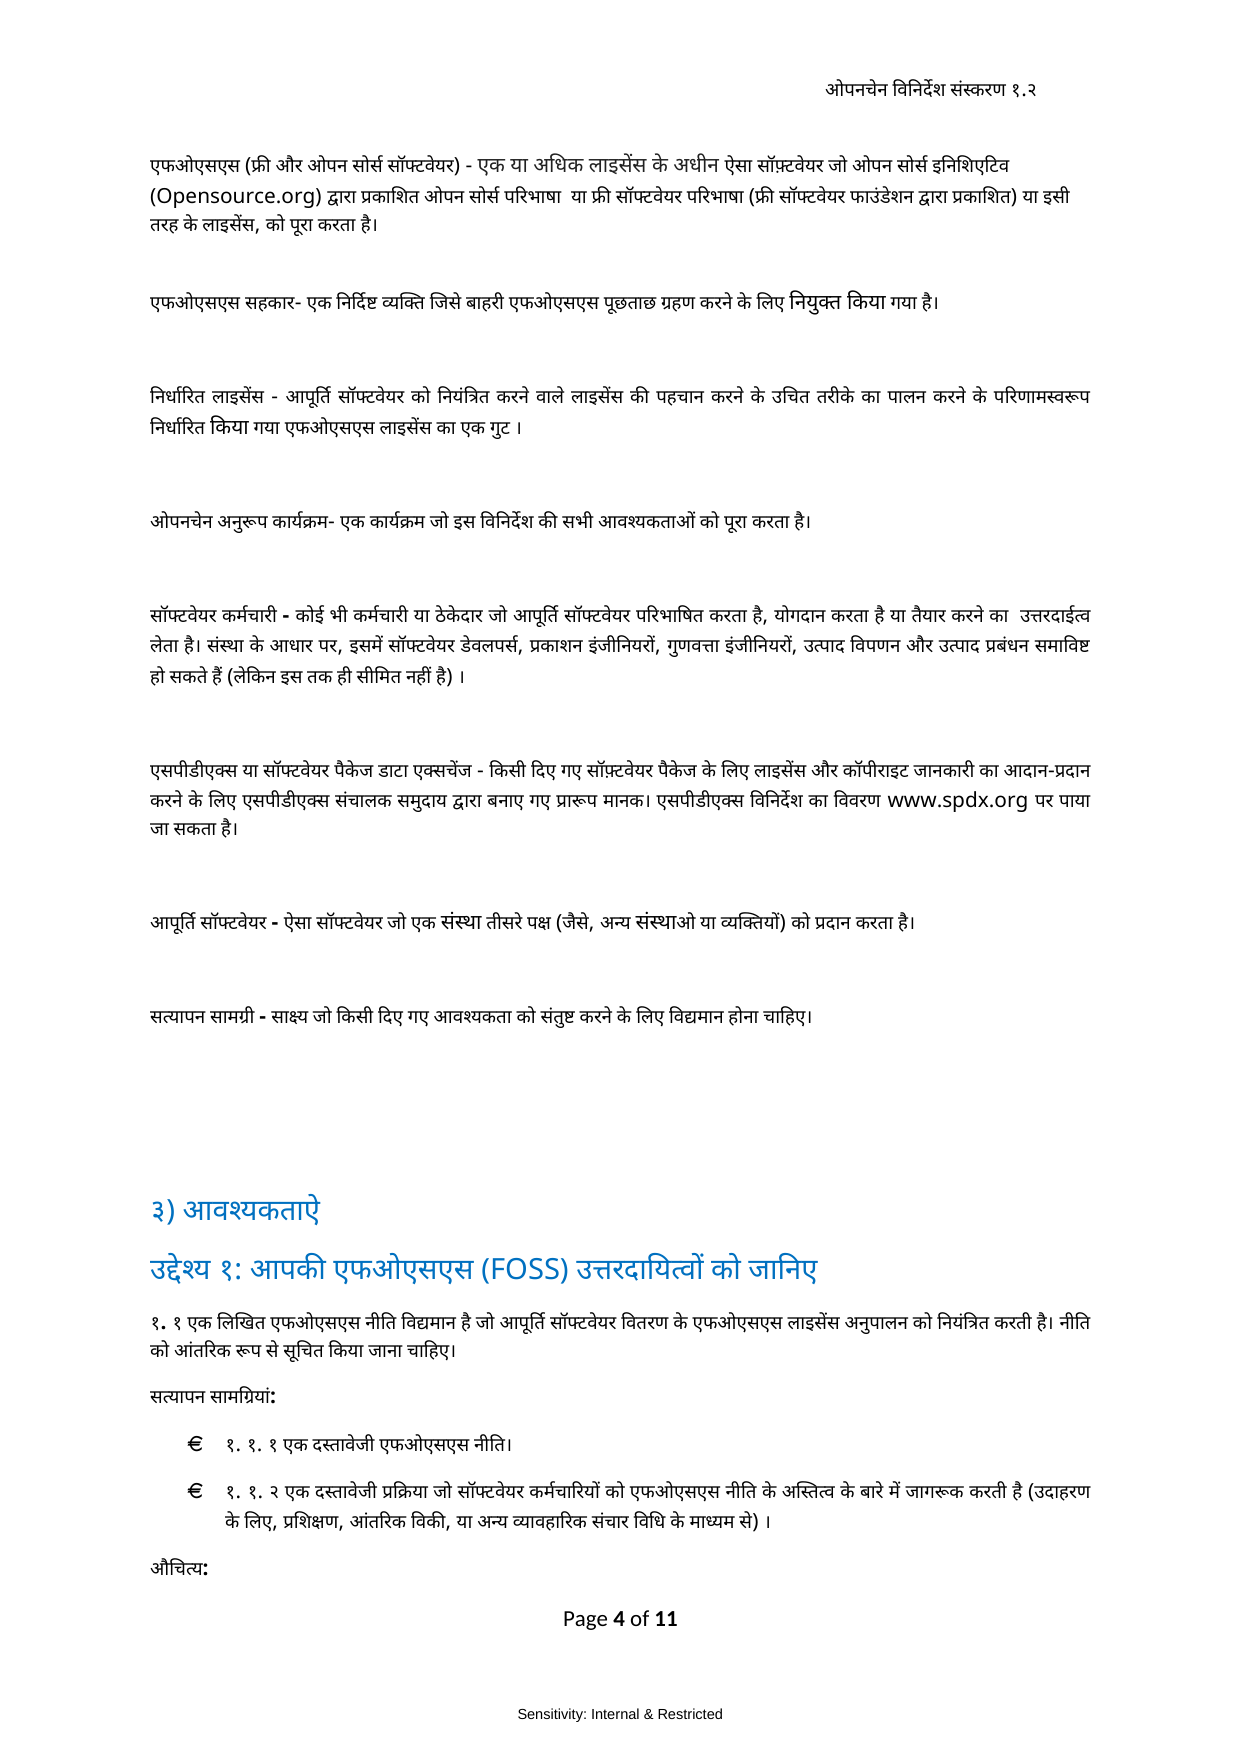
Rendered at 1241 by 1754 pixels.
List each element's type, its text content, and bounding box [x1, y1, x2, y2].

list १. १. २ एक दस्तावेजी प्रक्रिया जो सॉफ्टवेयर कर्मचारियों को एफओएसएस नीति के अस्तित्व के बारे में जागरूक करती है (उदाहरण के लिए, प्रशिक्षण, आंतरिक विकी, या अन्य व्यावहारिक संचार विधि के माध्यम से) । [187, 1476, 1090, 1534]
text उद्देश्य १: आपकी एफओएसएस (FOSS) उत्तरदायित्वों को जानिए [150, 1248, 1090, 1288]
text सत्यापन सामग्री - साक्ष्य जो किसी दिए गए आवश्यकता को संतुष्ट करने के लिए विद्यमान होना चाहिए। [150, 1001, 1090, 1029]
text औचित्य: [150, 1553, 1090, 1582]
text एफओएसएस सहकार- एक निर्दिष्ट व्यक्ति जिसे बाहरी एफओएसएस पूछताछ ग्रहण करने के लिए नियुक्त किया गया है। [150, 287, 1090, 316]
text ३) आवश्यकताऐ [150, 1189, 1090, 1229]
text १. १ एक लिखित एफओएसएस नीति विद्यमान है जो आपूर्ति सॉफ्टवेयर वितरण के एफओएसएस लाइसेंस अनुपालन को नियंत्रित करती है। नीति को आंतरिक रूप से सूचित किया जाना चाहिए। [150, 1307, 1090, 1363]
text सत्यापन सामग्रियां: [150, 1382, 1090, 1410]
text सॉफ्टवेयर कर्मचारी - कोई भी कर्मचारी या ठेकेदार जो आपूर्ति सॉफ्टवेयर परिभाषित करता है, योगदान करता है या तैयार करने का उत्तरदाईत्व लेता है। संस्था के आधार पर, इसमें सॉफ्टवेयर डेवलपर्स, प्रकाशन इंजीनियरों, गुणवत्ता इंजीनियरों, उत्पाद विपणन और उत्पाद प्रबंधन समाविष्ट हो सकते हैं (लेकिन इस तक ही सीमित नहीं है) । [150, 600, 1090, 689]
text एफओएसएस (फ्री और ओपन सोर्स सॉफ्टवेयर) - एक या अधिक लाइसेंस के अधीन ऐसा सॉफ़्टवेयर जो ओपन सोर्स इनिशिएटिव (Opensource.org) द्वारा प्रकाशित ओपन सोर्स परिभाषा या फ्री सॉफ्टवेयर परिभाषा (फ्री सॉफ्टवेयर फाउंडेशन द्वारा प्रकाशित) या इसी तरह के लाइसेंस, को पूरा करता है। [150, 150, 1090, 240]
list १. १. १ एक दस्तावेजी एफओएसएस नीति। [187, 1429, 1090, 1457]
text एसपीडीएक्स या सॉफ्टवेयर पैकेज डाटा एक्सचेंज - किसी दिए गए सॉफ़्टवेयर पैकेज के लिए लाइसेंस और कॉपीराइट जानकारी का आदान-प्रदान करने के लिए एसपीडीएक्स संचालक समुदाय द्वारा बनाए गए प्रारूप मानक। एसपीडीएक्स विनिर्देश का विवरण www.spdx.org पर पाया जा सकता है। [150, 755, 1090, 841]
text निर्धारित लाइसेंस - आपूर्ति सॉफ्टवेयर को नियंत्रित करने वाले लाइसेंस की पहचान करने के उचित तरीके का पालन करने के परिणामस्वरूप निर्धारित किया गया एफओएसएस लाइसेंस का एक गुट । [150, 381, 1090, 440]
text आपूर्ति सॉफ्टवेयर - ऐसा सॉफ्टवेयर जो एक संस्था तीसरे पक्ष (जैसे, अन्य संस्थाओ या व्यक्तियों) को प्रदान करता है। [150, 907, 1090, 935]
text ओपनचेन अनुरूप कार्यक्रम- एक कार्यक्रम जो इस विनिर्देश की सभी आवश्यकताओं को पूरा करता है। [150, 506, 1090, 534]
